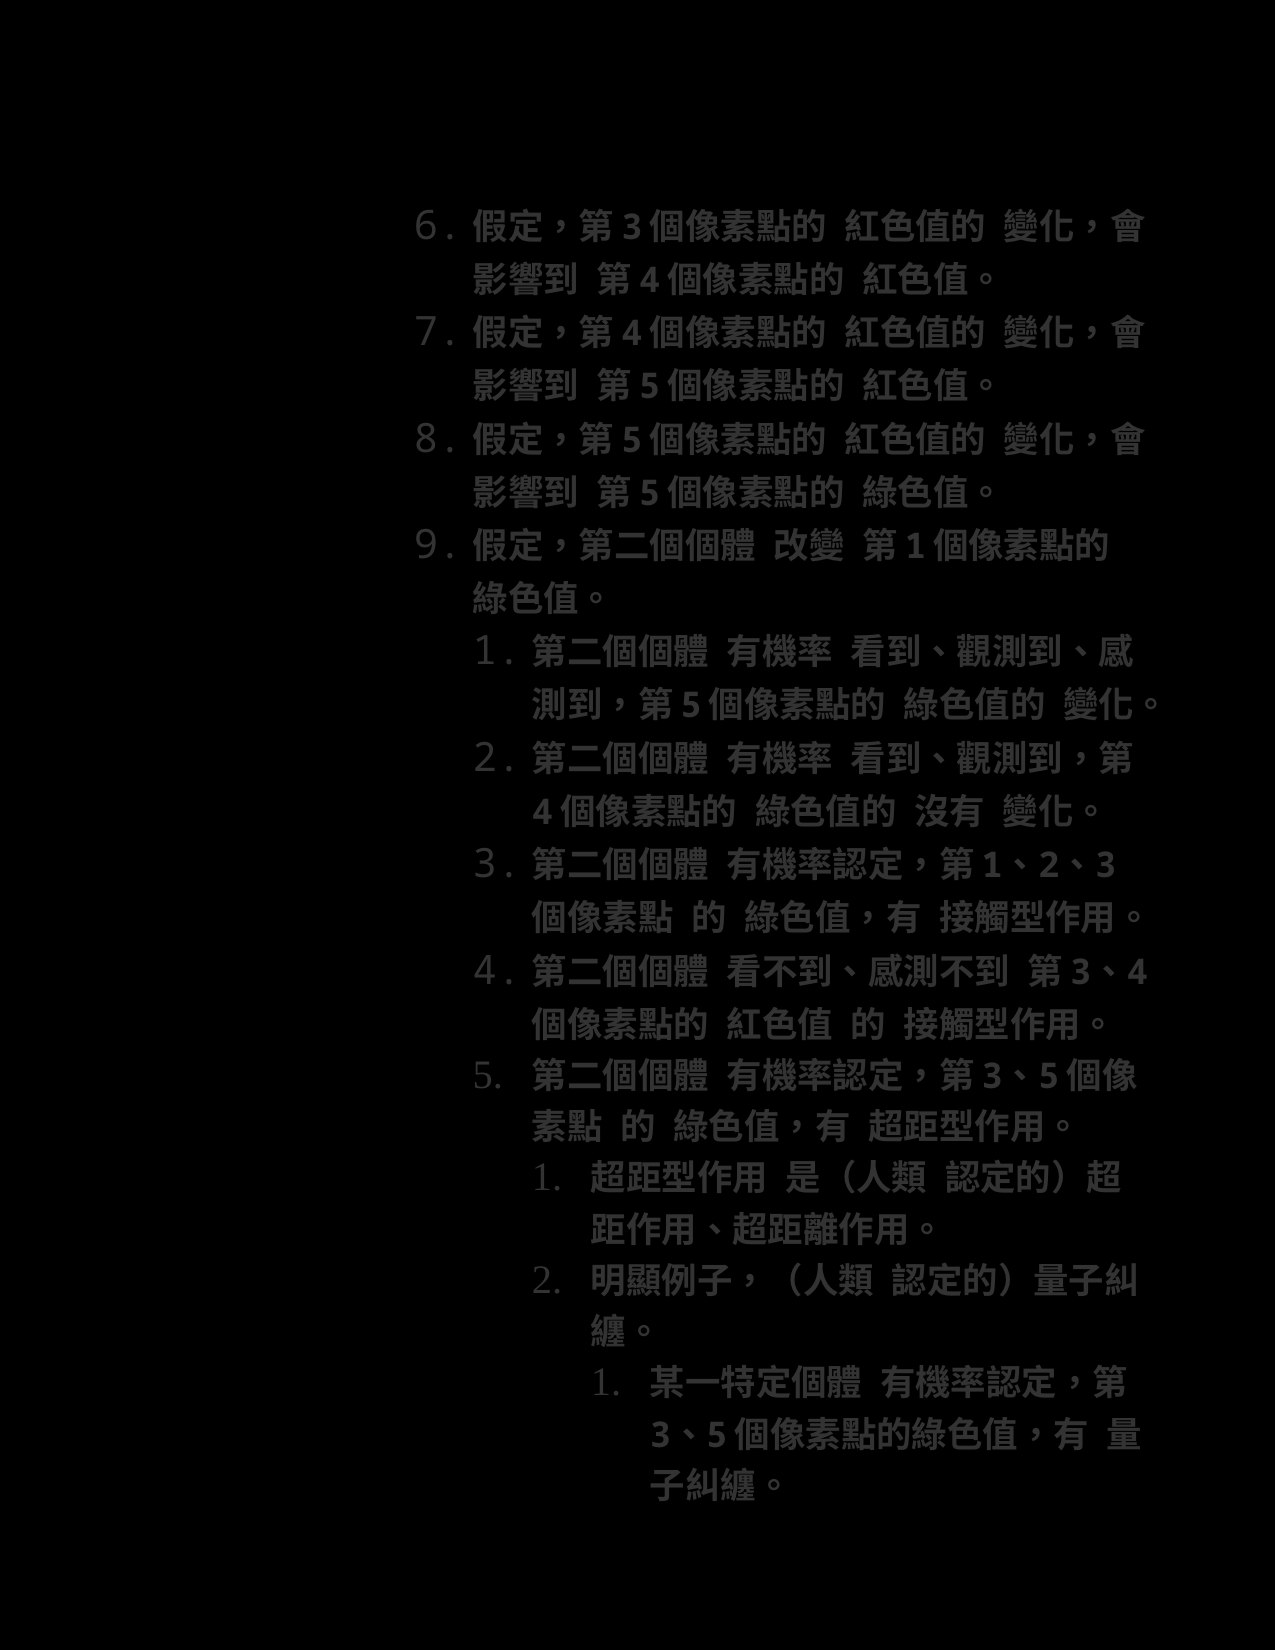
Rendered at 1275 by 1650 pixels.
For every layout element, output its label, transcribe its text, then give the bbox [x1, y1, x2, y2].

list 第二個個體 有機率認定，第3、5個像素點 的 綠色值，有 超距型作用。 [472, 1047, 1157, 1150]
list 假定，第3個像素點的 紅色值的 變化，會影響到 第4個像素點的 紅色值。 [413, 196, 1157, 302]
list 第二個個體 有機率 看到、觀測到、感測到，第5個像素點的 綠色值的 變化。 [472, 622, 1157, 728]
list 假定，第5個像素點的 紅色值的 變化，會影響到 第5個像素點的 綠色值。 [413, 409, 1157, 515]
list 超距型作用 是（人類 認定的）超距作用、超距離作用。 [532, 1150, 1157, 1252]
list 某一特定個體 有機率認定，第3、5個像素點的綠色值，有 量子糾纏。 [591, 1355, 1157, 1509]
list 假定，第4個像素點的 紅色值的 變化，會影響到 第5個像素點的 紅色值。 [413, 302, 1157, 409]
list 第二個個體 看不到、感測不到 第3、4個像素點的 紅色值 的 接觸型作用。 [472, 941, 1157, 1047]
list 假定，第二個個體 改變 第1個像素點的 綠色值。 [413, 515, 1157, 622]
list 明顯例子，（人類 認定的）量子糾纏。 [532, 1252, 1157, 1355]
list 第二個個體 有機率 看到、觀測到，第4個像素點的 綠色值的 沒有 變化。 [472, 728, 1157, 834]
list 第二個個體 有機率認定，第1、2、3個像素點 的 綠色值，有 接觸型作用。 [472, 834, 1157, 941]
